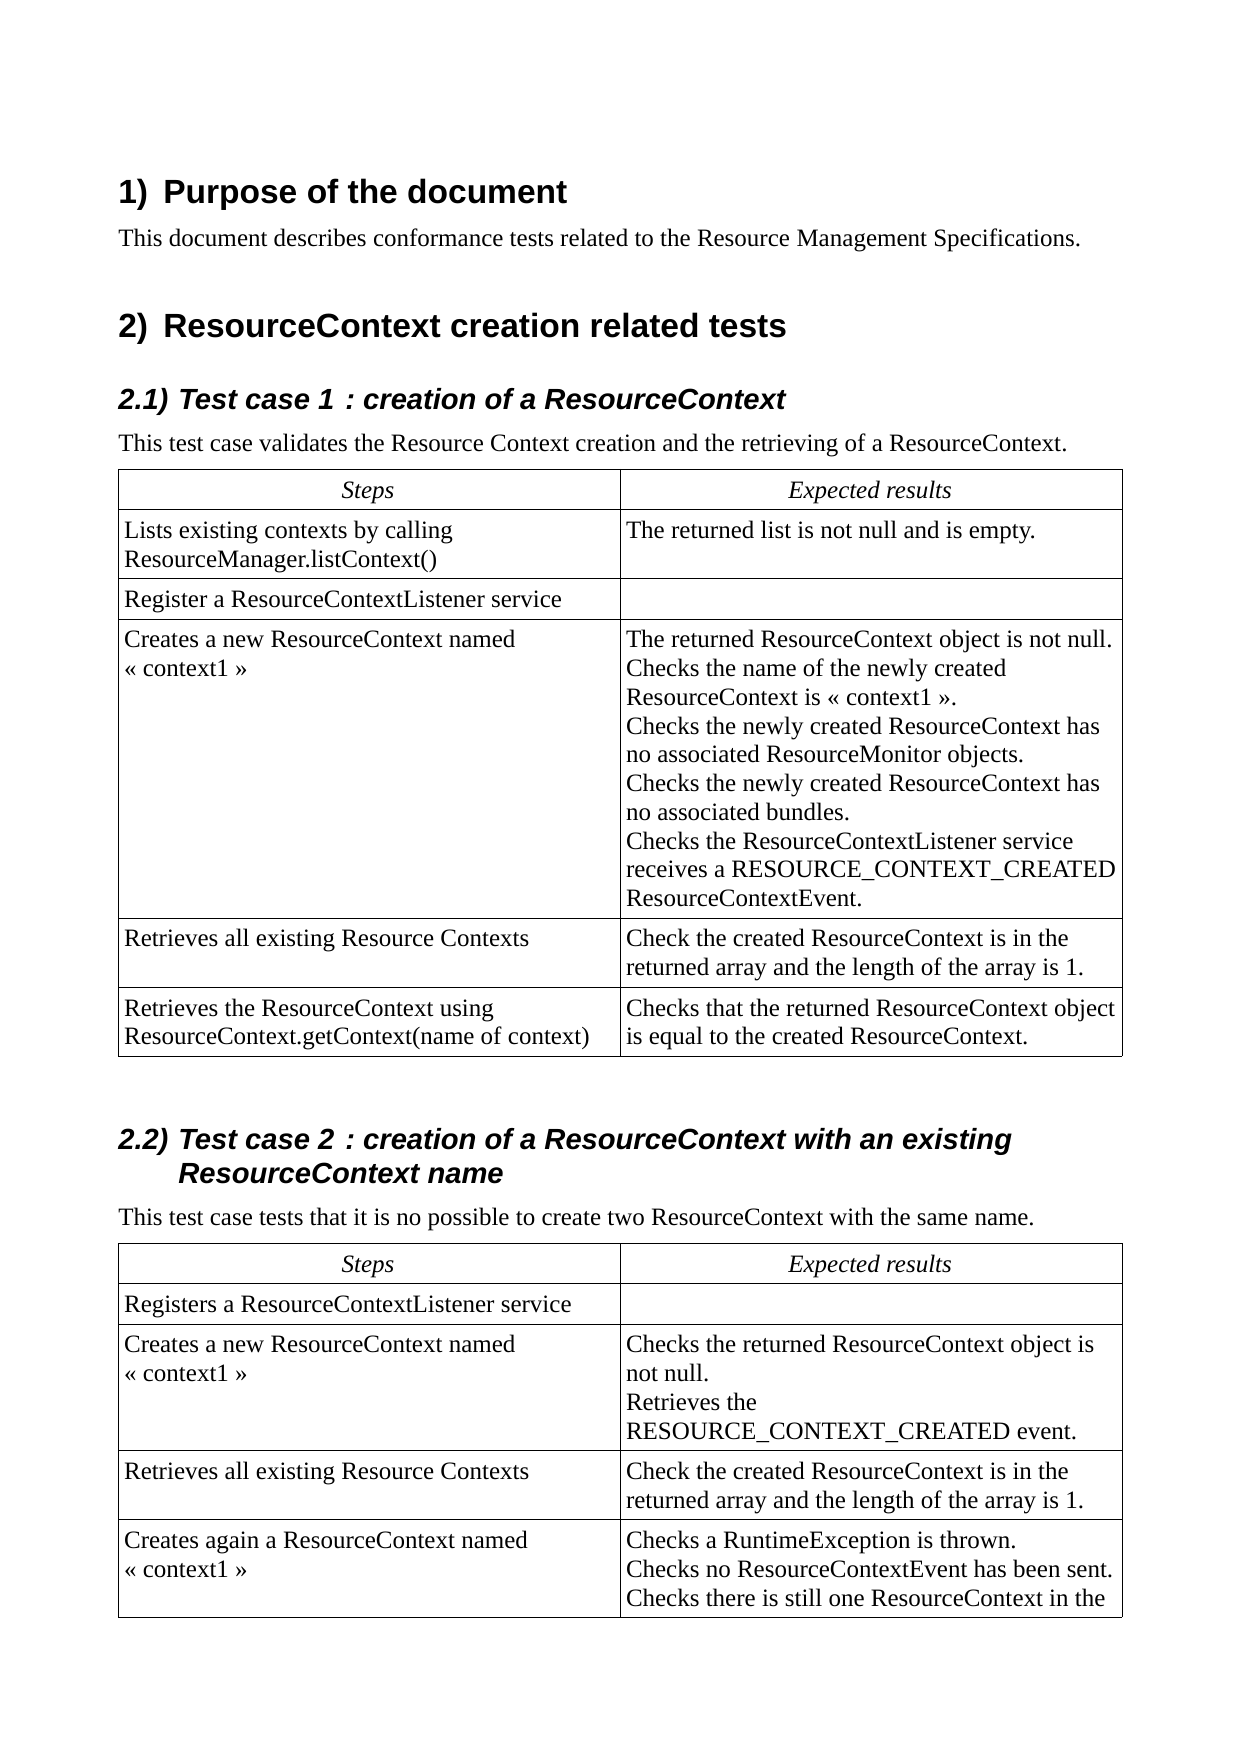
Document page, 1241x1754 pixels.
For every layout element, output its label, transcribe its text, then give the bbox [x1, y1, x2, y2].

table_cell Retrieves all existing Resource Contexts [119, 919, 620, 987]
table_cell Creates a new ResourceContext named « context1 » [119, 1325, 620, 1450]
table_cell Retrieves all existing Resource Contexts [119, 1451, 620, 1519]
subtitle Purpose of the document [118, 172, 1122, 211]
table_cell Check the created ResourceContext is in the returned array and the length of the array is 1. [621, 1451, 1122, 1519]
table_cell Checks that the returned ResourceContext object is equal to the created ResourceContext. [621, 988, 1122, 1056]
table_cell Retrieves the ResourceContext using ResourceContext.getContext(name of context) [119, 988, 620, 1056]
table_header Steps [119, 470, 620, 509]
text This test case validates the Resource Context creation and the retrieving of a ResourceContext. [118, 428, 1122, 456]
table_header Expected results [621, 470, 1122, 509]
table_cell [621, 1284, 1122, 1324]
table_cell Lists existing contexts by calling ResourceManager.listContext() [119, 510, 620, 578]
table_cell Checks the returned ResourceContext object is not null. Retrieves the RESOURCE_CONTEXT_CREATED event. [621, 1325, 1122, 1450]
subtitle ResourceContext creation related tests [118, 306, 1122, 344]
table_cell Checks a RuntimeException is thrown. Checks no ResourceContextEvent has been sent. Checks there is still one ResourceContext in the [621, 1520, 1122, 1617]
text This test case tests that it is no possible to create two ResourceContext with the same name. [118, 1202, 1122, 1231]
subtitle Test case 1 : creation of a ResourceContext [118, 382, 1122, 415]
table_cell Check the created ResourceContext is in the returned array and the length of the array is 1. [621, 919, 1122, 987]
subtitle Test case 2 : creation of a ResourceContext with an existing ResourceContext name [118, 1122, 1122, 1189]
table_cell Registers a ResourceContextListener service [119, 1284, 620, 1324]
table_cell Creates again a ResourceContext named « context1 » [119, 1520, 620, 1617]
table_cell Creates a new ResourceContext named « context1 » [119, 620, 620, 918]
table_header Steps [119, 1244, 620, 1283]
table_cell [621, 579, 1122, 619]
table_cell The returned ResourceContext object is not null. Checks the name of the newly created ResourceContext is « context1 ». Checks the newly created ResourceContext has no associated ResourceMonitor objects. Checks the newly created ResourceContext has no associated bundles. Checks the ResourceContextListener service receives a RESOURCE_CONTEXT_CREATED ResourceContextEvent. [621, 620, 1122, 918]
text This document describes conformance tests related to the Resource Management Specifications. [118, 223, 1122, 252]
table_cell Register a ResourceContextListener service [119, 579, 620, 619]
table_cell The returned list is not null and is empty. [621, 510, 1122, 578]
table_header Expected results [621, 1244, 1122, 1283]
